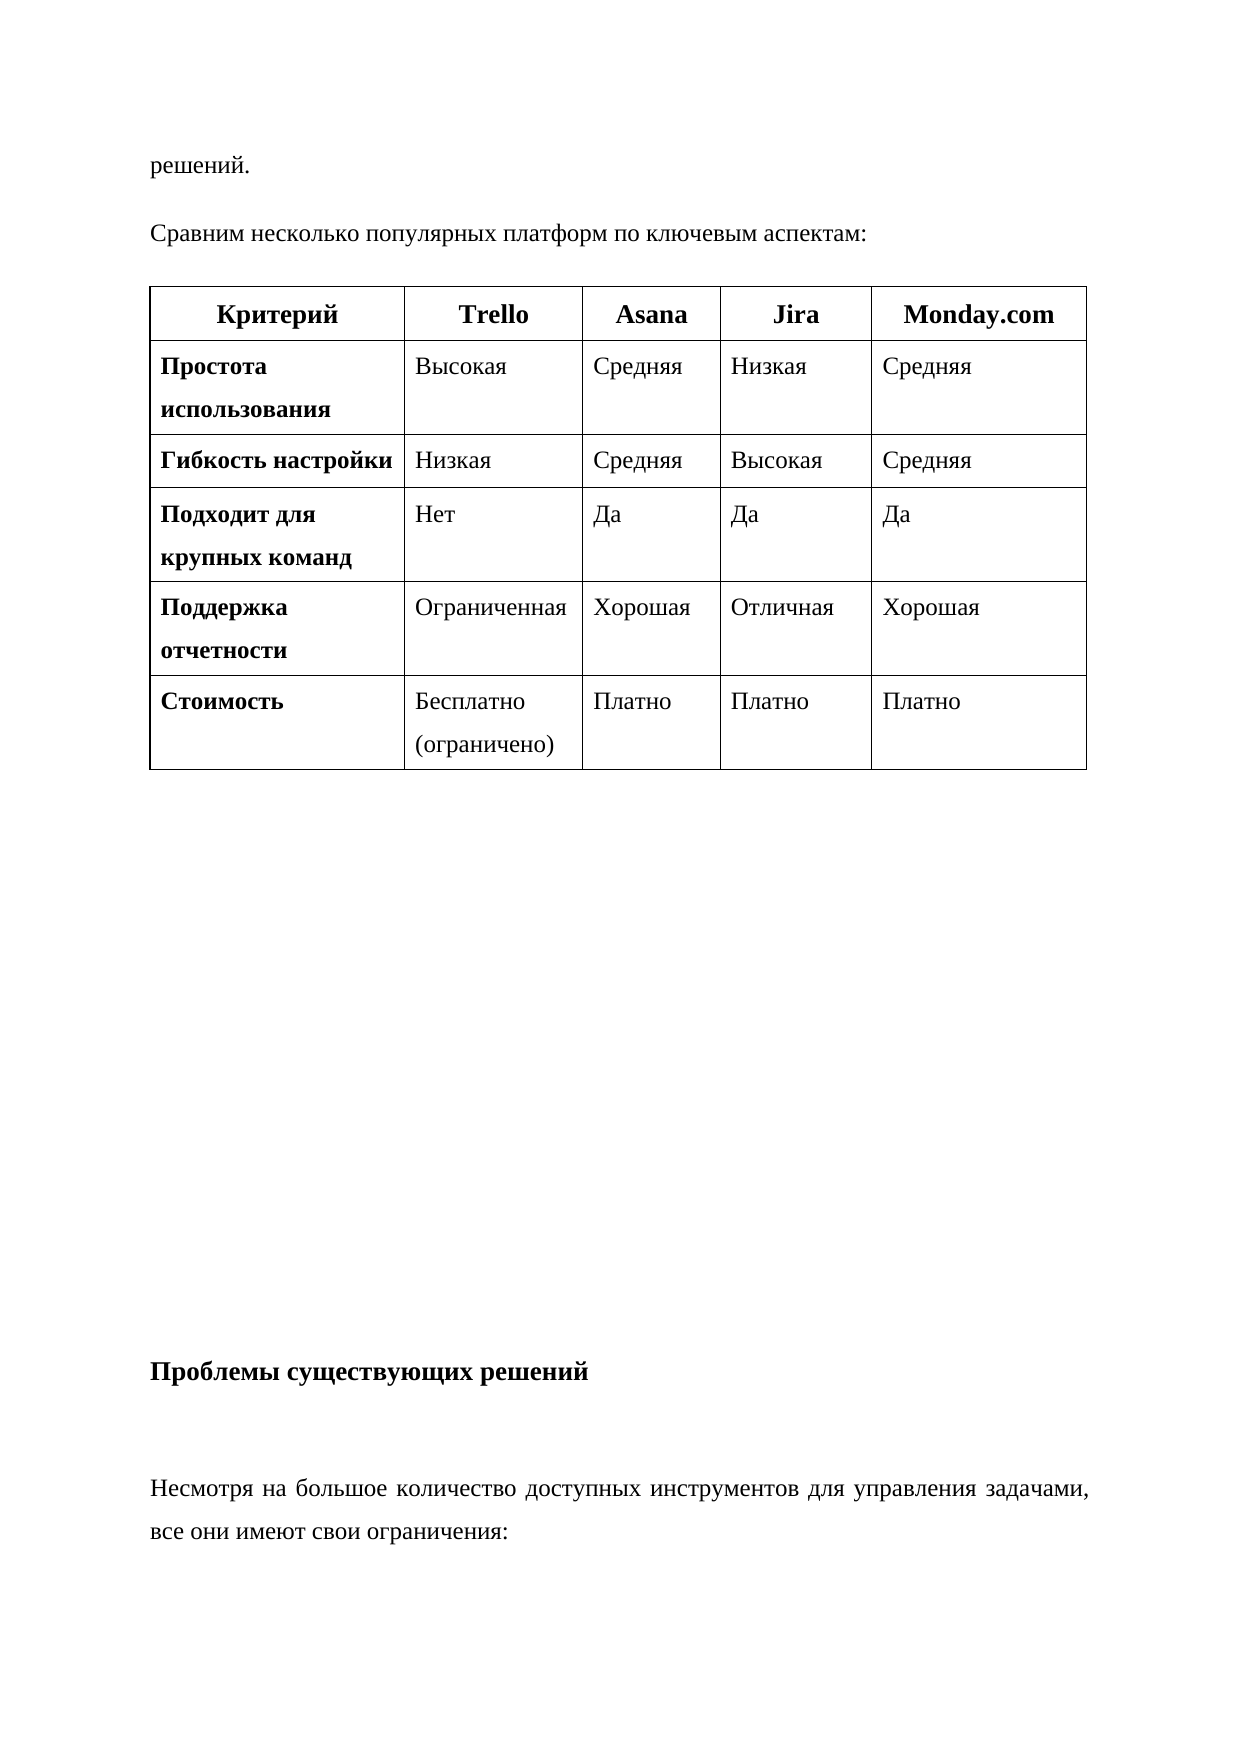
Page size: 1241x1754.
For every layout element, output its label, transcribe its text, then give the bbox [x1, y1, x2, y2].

table_cell Стоимость [151, 676, 404, 768]
table_cell Ограниченная [405, 582, 582, 675]
table_cell Средняя [583, 341, 720, 434]
table_cell Хорошая [872, 582, 1086, 675]
table_header Asana [583, 287, 720, 340]
table_cell Хорошая [583, 582, 720, 675]
table_header Критерий [151, 287, 404, 340]
table_cell Средняя [872, 435, 1086, 487]
table_cell Отличная [721, 582, 871, 675]
table_cell Да [583, 488, 720, 581]
table_cell Простота использования [151, 341, 404, 434]
table_cell Высокая [721, 435, 871, 487]
table_cell Высокая [405, 341, 582, 434]
table_cell Платно [583, 676, 720, 768]
text Сравним несколько популярных платформ по ключевым аспектам: [150, 218, 1090, 247]
table_cell Средняя [583, 435, 720, 487]
table_header Monday.com [872, 287, 1086, 340]
table_header Trello [405, 287, 582, 340]
subtitle Проблемы существующих решений [150, 1354, 1090, 1386]
table_cell Да [872, 488, 1086, 581]
table_cell Гибкость настройки [151, 435, 404, 487]
text решений. [150, 150, 1090, 179]
table_cell Средняя [872, 341, 1086, 434]
table_cell Платно [872, 676, 1086, 768]
table_cell Платно [721, 676, 871, 768]
table_cell Да [721, 488, 871, 581]
table_cell Низкая [405, 435, 582, 487]
table_cell Поддержка отчетности [151, 582, 404, 675]
table_cell Низкая [721, 341, 871, 434]
table_cell Подходит для крупных команд [151, 488, 404, 581]
text Несмотря на большое количество доступных инструментов для управления задачами, все они имеют свои ограничения: [150, 1473, 1090, 1545]
table_cell Нет [405, 488, 582, 581]
table_header Jira [721, 287, 871, 340]
table_cell Бесплатно (ограничено) [405, 676, 582, 768]
